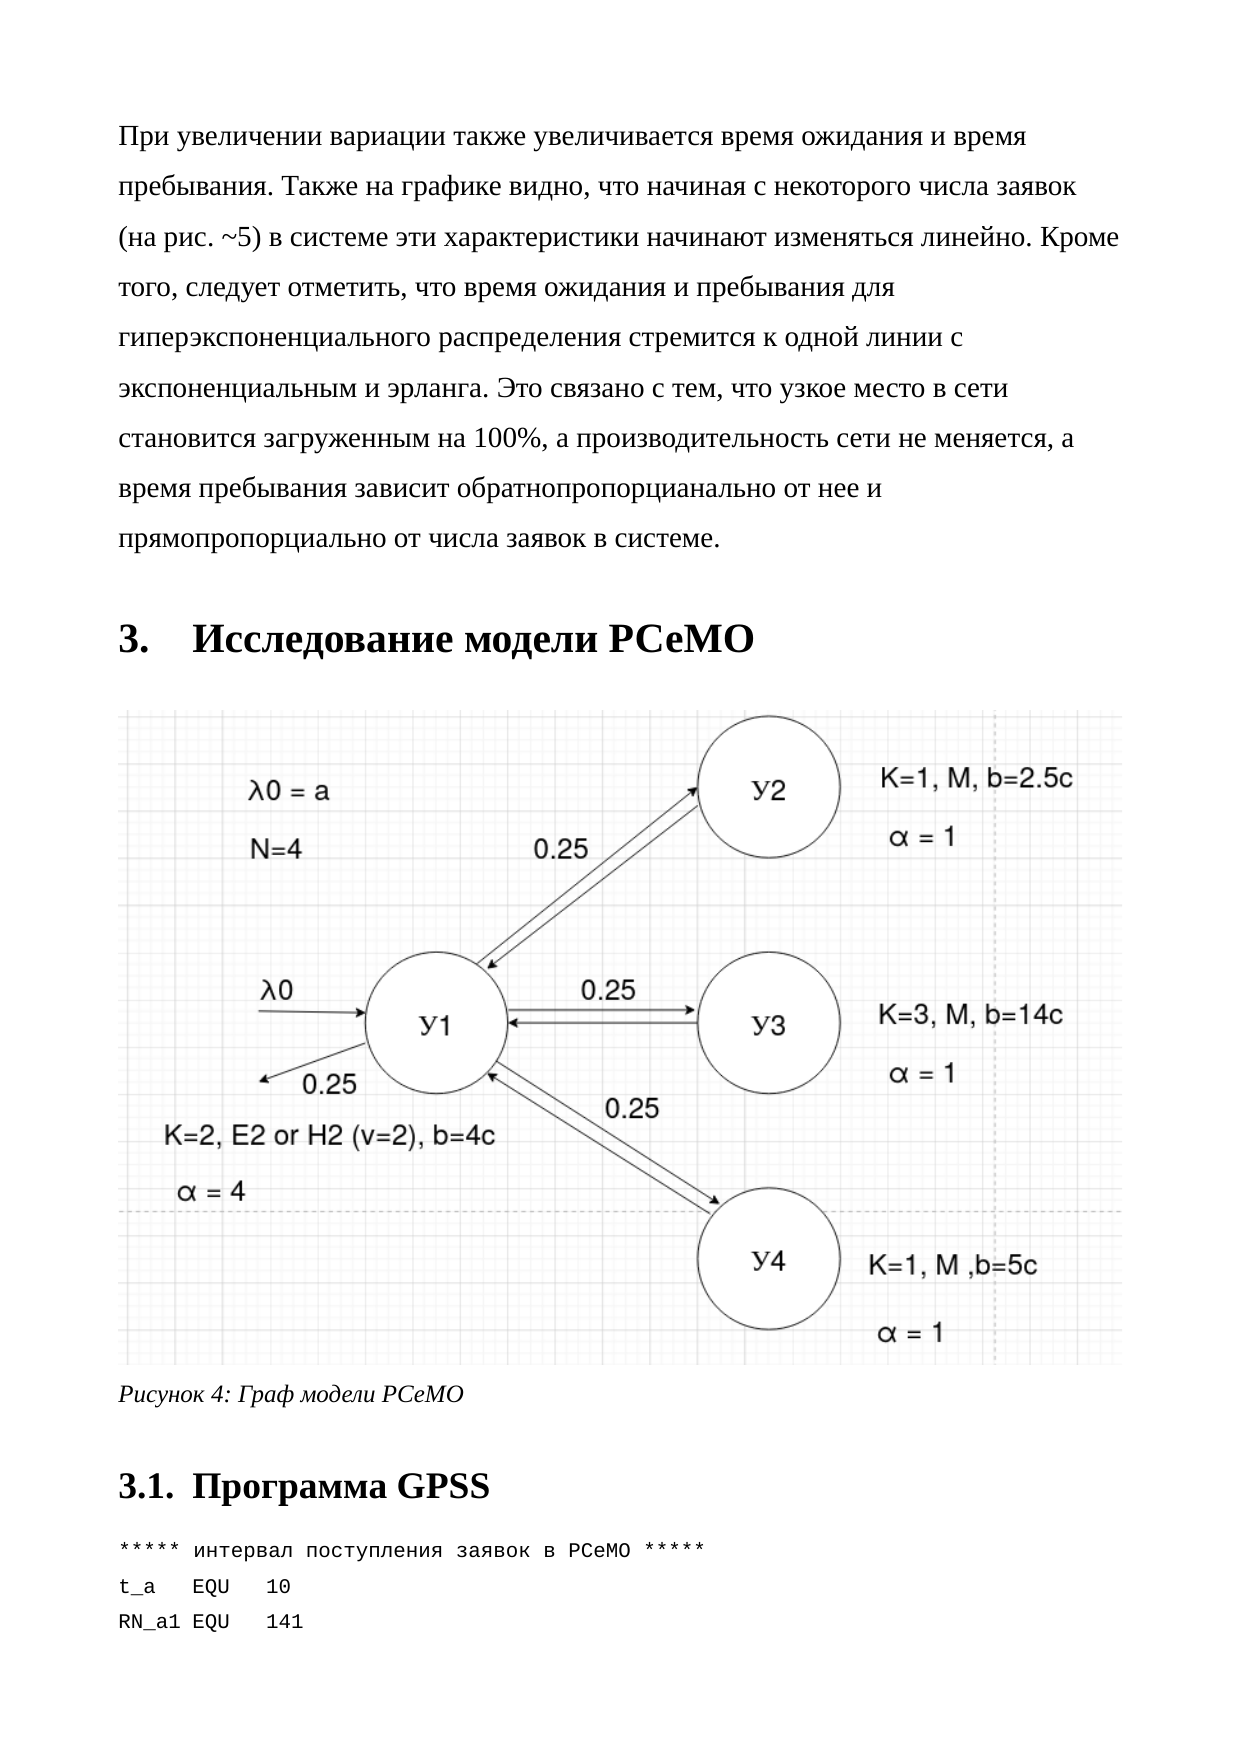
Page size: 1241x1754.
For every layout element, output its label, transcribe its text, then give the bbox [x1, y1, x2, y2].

picture [118, 710, 1123, 1365]
subtitle Программа GPSS [118, 1463, 1122, 1506]
text RN_a1 EQU 141 [118, 1611, 1122, 1635]
subtitle Исследование модели РСеМО [118, 614, 1122, 662]
text t_a EQU 10 [118, 1576, 1122, 1599]
text Рисунок 4: Граф модели РСеМО [118, 1365, 1122, 1408]
text ***** интервал поступления заявок в РСеМО ***** [118, 1540, 1122, 1564]
text При увеличении вариации также увеличивается время ожидания и время пребывания. Также на графике видно, что начиная с некоторого числа заявок (на рис. ~5) в системе эти характеристики начинают изменяться линейно. Кроме того, следует отметить, что время ожидания и пребывания для гиперэкспоненциального распределения стремится к одной линии с экспоненциальным и эрланга. Это связано с тем, что узкое место в сети становится загруженным на 100%, а производительность сети не меняется, а время пребывания зависит обратнопропорцианально от нее и прямопропорциально от числа заявок в системе. [118, 118, 1122, 554]
